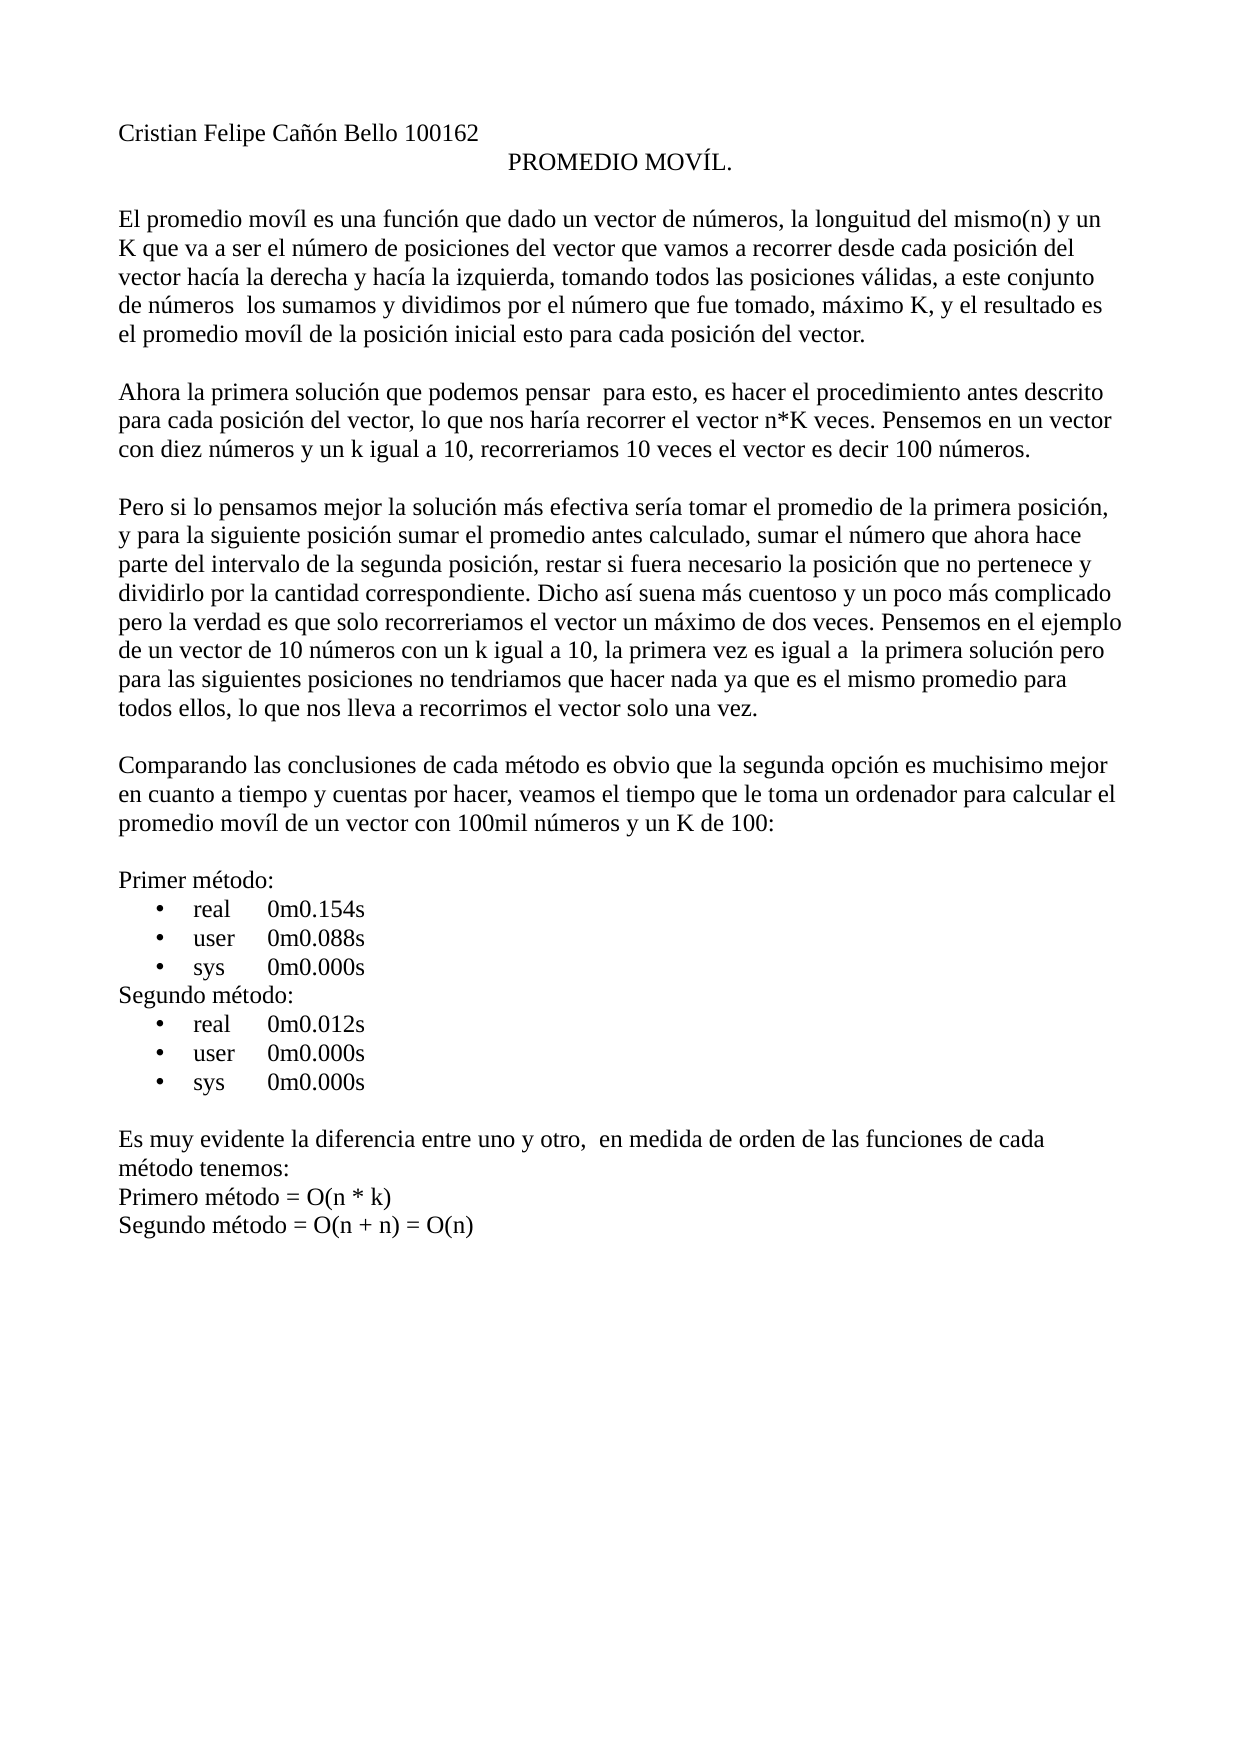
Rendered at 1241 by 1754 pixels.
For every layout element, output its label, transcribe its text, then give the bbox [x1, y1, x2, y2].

text Es muy evidente la diferencia entre uno y otro, en medida de orden de las funciones de cada método tenemos: [118, 1124, 1122, 1182]
list sys 0m0.000s [156, 1067, 1122, 1096]
text Primero método = O(n * k) [118, 1182, 1122, 1211]
text Ahora la primera solución que podemos pensar para esto, es hacer el procedimiento antes descrito para cada posición del vector, lo que nos haría recorrer el vector n*K veces. Pensemos en un vector con diez números y un k igual a 10, recorreriamos 10 veces el vector es decir 100 números. [118, 377, 1122, 463]
list sys 0m0.000s [156, 952, 1122, 981]
text Segundo método = O(n + n) = O(n) [118, 1211, 1122, 1239]
list real 0m0.154s [156, 894, 1122, 923]
list real 0m0.012s [156, 1009, 1122, 1038]
text El promedio movíl es una función que dado un vector de números, la longuitud del mismo(n) y un K que va a ser el número de posiciones del vector que vamos a recorrer desde cada posición del vector hacía la derecha y hacía la izquierda, tomando todos las posiciones válidas, a este conjunto de números los sumamos y dividimos por el número que fue tomado, máximo K, y el resultado es el promedio movíl de la posición inicial esto para cada posición del vector. [118, 204, 1122, 348]
list user 0m0.088s [156, 923, 1122, 952]
list user 0m0.000s [156, 1038, 1122, 1067]
text PROMEDIO MOVÍL. [118, 147, 1122, 176]
text Cristian Felipe Cañón Bello 100162 [118, 118, 1122, 147]
text Pero si lo pensamos mejor la solución más efectiva sería tomar el promedio de la primera posición, y para la siguiente posición sumar el promedio antes calculado, sumar el número que ahora hace parte del intervalo de la segunda posición, restar si fuera necesario la posición que no pertenece y dividirlo por la cantidad correspondiente. Dicho así suena más cuentoso y un poco más complicado pero la verdad es que solo recorreriamos el vector un máximo de dos veces. Pensemos en el ejemplo de un vector de 10 números con un k igual a 10, la primera vez es igual a la primera solución pero para las siguientes posiciones no tendriamos que hacer nada ya que es el mismo promedio para todos ellos, lo que nos lleva a recorrimos el vector solo una vez. [118, 492, 1122, 722]
text Primer método: [118, 866, 1122, 894]
text Segundo método: [118, 981, 1122, 1009]
text Comparando las conclusiones de cada método es obvio que la segunda opción es muchisimo mejor en cuanto a tiempo y cuentas por hacer, veamos el tiempo que le toma un ordenador para calcular el promedio movíl de un vector con 100mil números y un K de 100: [118, 751, 1122, 837]
